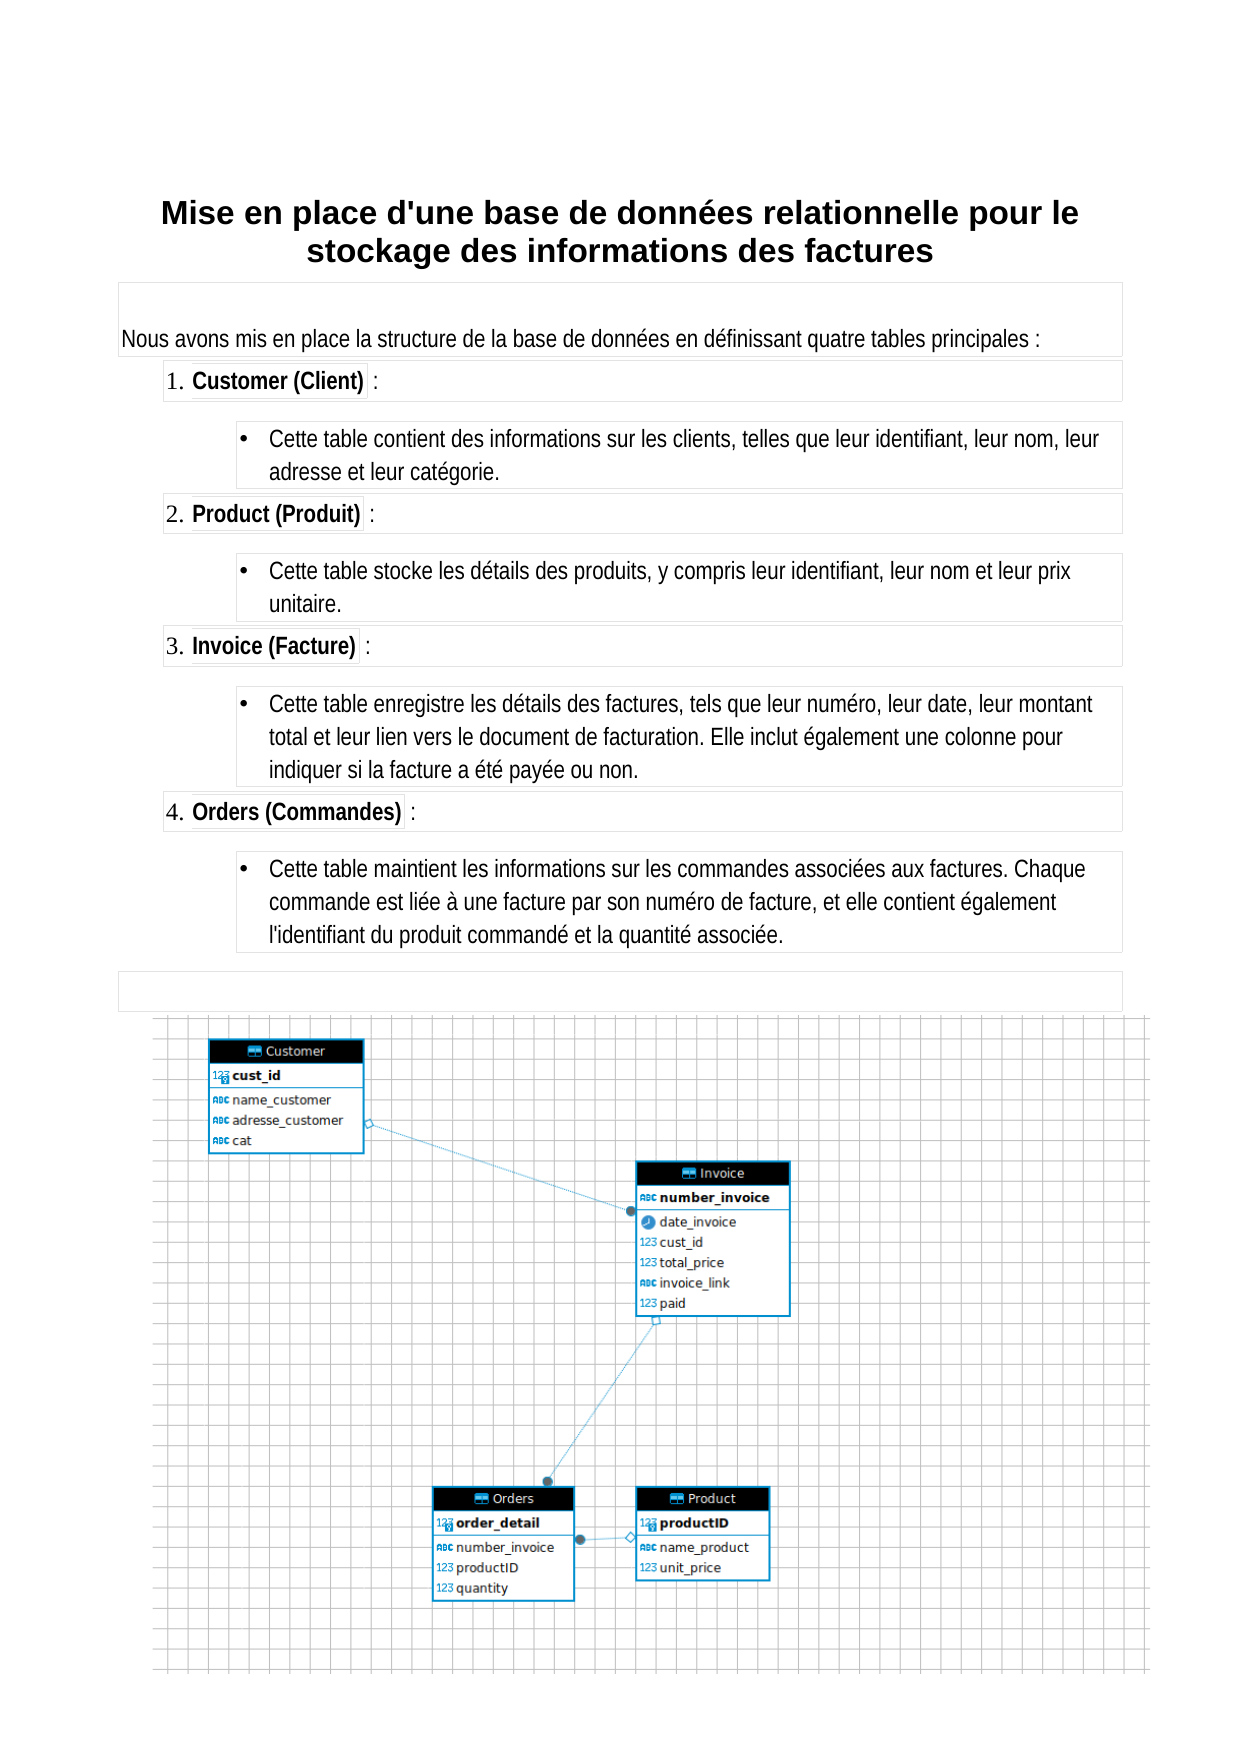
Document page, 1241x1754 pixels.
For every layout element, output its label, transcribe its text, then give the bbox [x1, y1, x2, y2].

text Nous avons mis en place la structure de la base de données en définissant quatre tables principales : [119, 321, 1122, 356]
list Cette table enregistre les détails des factures, tels que leur numéro, leur date, leur montant total et leur lien vers le document de facturation. Elle inclut également une colonne pour indiquer si la facture a été payée ou non. [237, 687, 1122, 786]
list Cette table contient des informations sur les clients, telles que leur identifiant, leur nom, leur adresse et leur catégorie. [237, 422, 1122, 488]
list Cette table stocke les détails des produits, y compris leur identifiant, leur nom et leur prix unitaire. [237, 554, 1122, 621]
list Cette table maintient les informations sur les commandes associées aux factures. Chaque commande est liée à une facture par son numéro de facture, et elle contient également l'identifiant du produit commandé et la quantité associée. [237, 852, 1122, 952]
list Orders (Commandes) : [164, 792, 1122, 831]
subtitle Mise en place d'une base de données relationnelle pour le stockage des informations des factures [118, 193, 1122, 269]
picture [152, 1015, 1151, 1674]
list Customer (Client) : [164, 361, 1122, 401]
list Product (Produit) : [164, 494, 1122, 533]
list Invoice (Facture) : [164, 626, 1122, 666]
